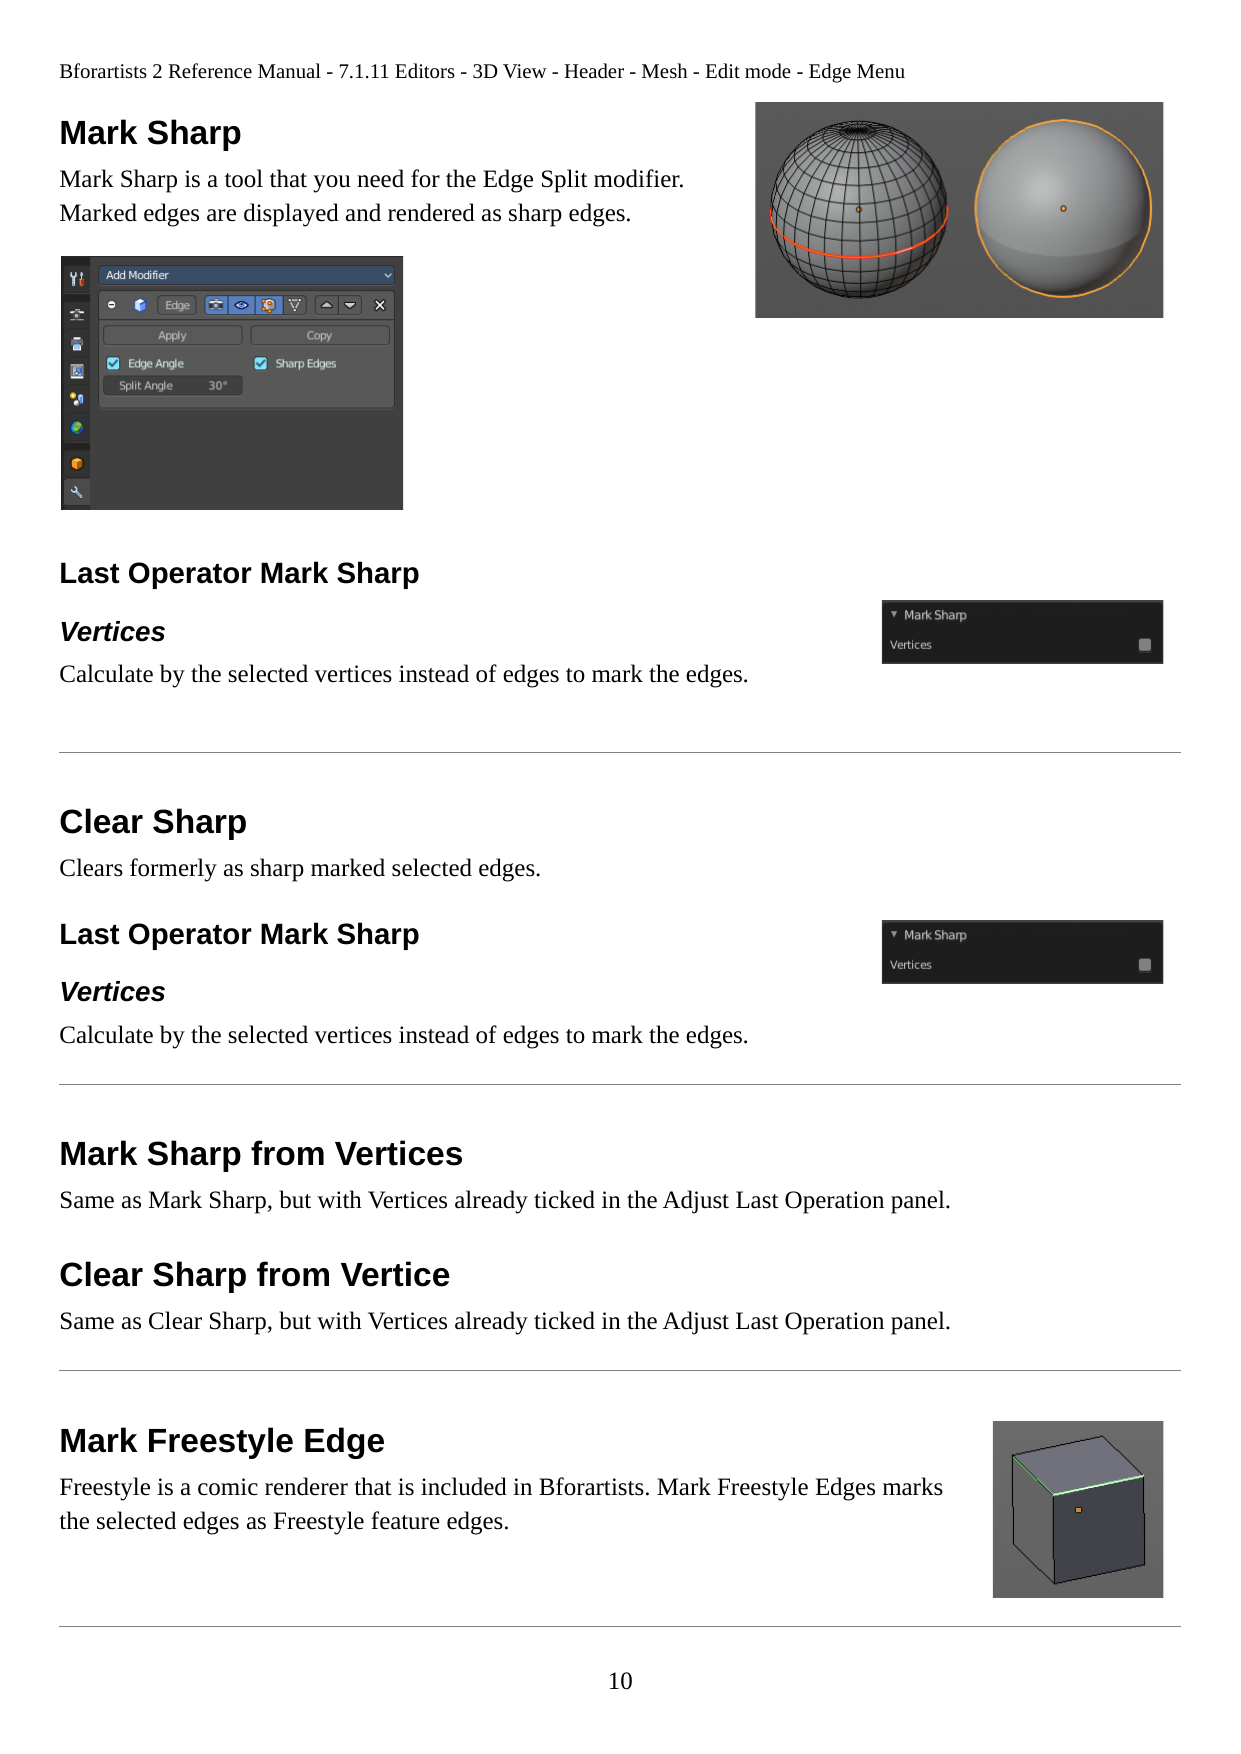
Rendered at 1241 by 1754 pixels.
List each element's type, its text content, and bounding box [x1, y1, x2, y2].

text Calculate by the selected vertices instead of edges to mark the edges. [59, 1020, 1181, 1049]
picture [61, 256, 404, 510]
text Same as Mark Sharp, but with Vertices already ticked in the Adjust Last Operation panel. [59, 1185, 1181, 1214]
subtitle Last Operator Mark Sharp [59, 556, 1181, 590]
picture [755, 102, 1164, 318]
subtitle Mark Sharp from Vertices [59, 1134, 1181, 1173]
text Clears formerly as sharp marked selected edges. [59, 853, 1181, 882]
subtitle [1164, 615, 1181, 647]
subtitle Mark Freestyle Edge [59, 1420, 1181, 1459]
picture [992, 1421, 1164, 1598]
text Freestyle is a comic renderer that is included in Bforartists. Mark Freestyle Edges marks the selected edges as Freestyle feature edges. [59, 1472, 992, 1535]
subtitle Vertices [59, 615, 881, 647]
text Calculate by the selected vertices instead of edges to mark the edges. [59, 659, 1181, 688]
subtitle Mark Sharp [59, 113, 755, 151]
text Same as Clear Sharp, but with Vertices already ticked in the Adjust Last Operation panel. [59, 1306, 1181, 1335]
subtitle Vertices [59, 976, 1181, 1008]
picture [881, 600, 1164, 664]
subtitle Clear Sharp [59, 802, 1181, 841]
text Mark Sharp is a tool that you need for the Edge Split modifier. Marked edges are displayed and rendered as sharp edges. [59, 164, 755, 227]
subtitle Clear Sharp from Vertice [59, 1255, 1181, 1294]
picture [881, 920, 1164, 984]
subtitle [1164, 113, 1181, 151]
subtitle Last Operator Mark Sharp [59, 917, 1181, 951]
